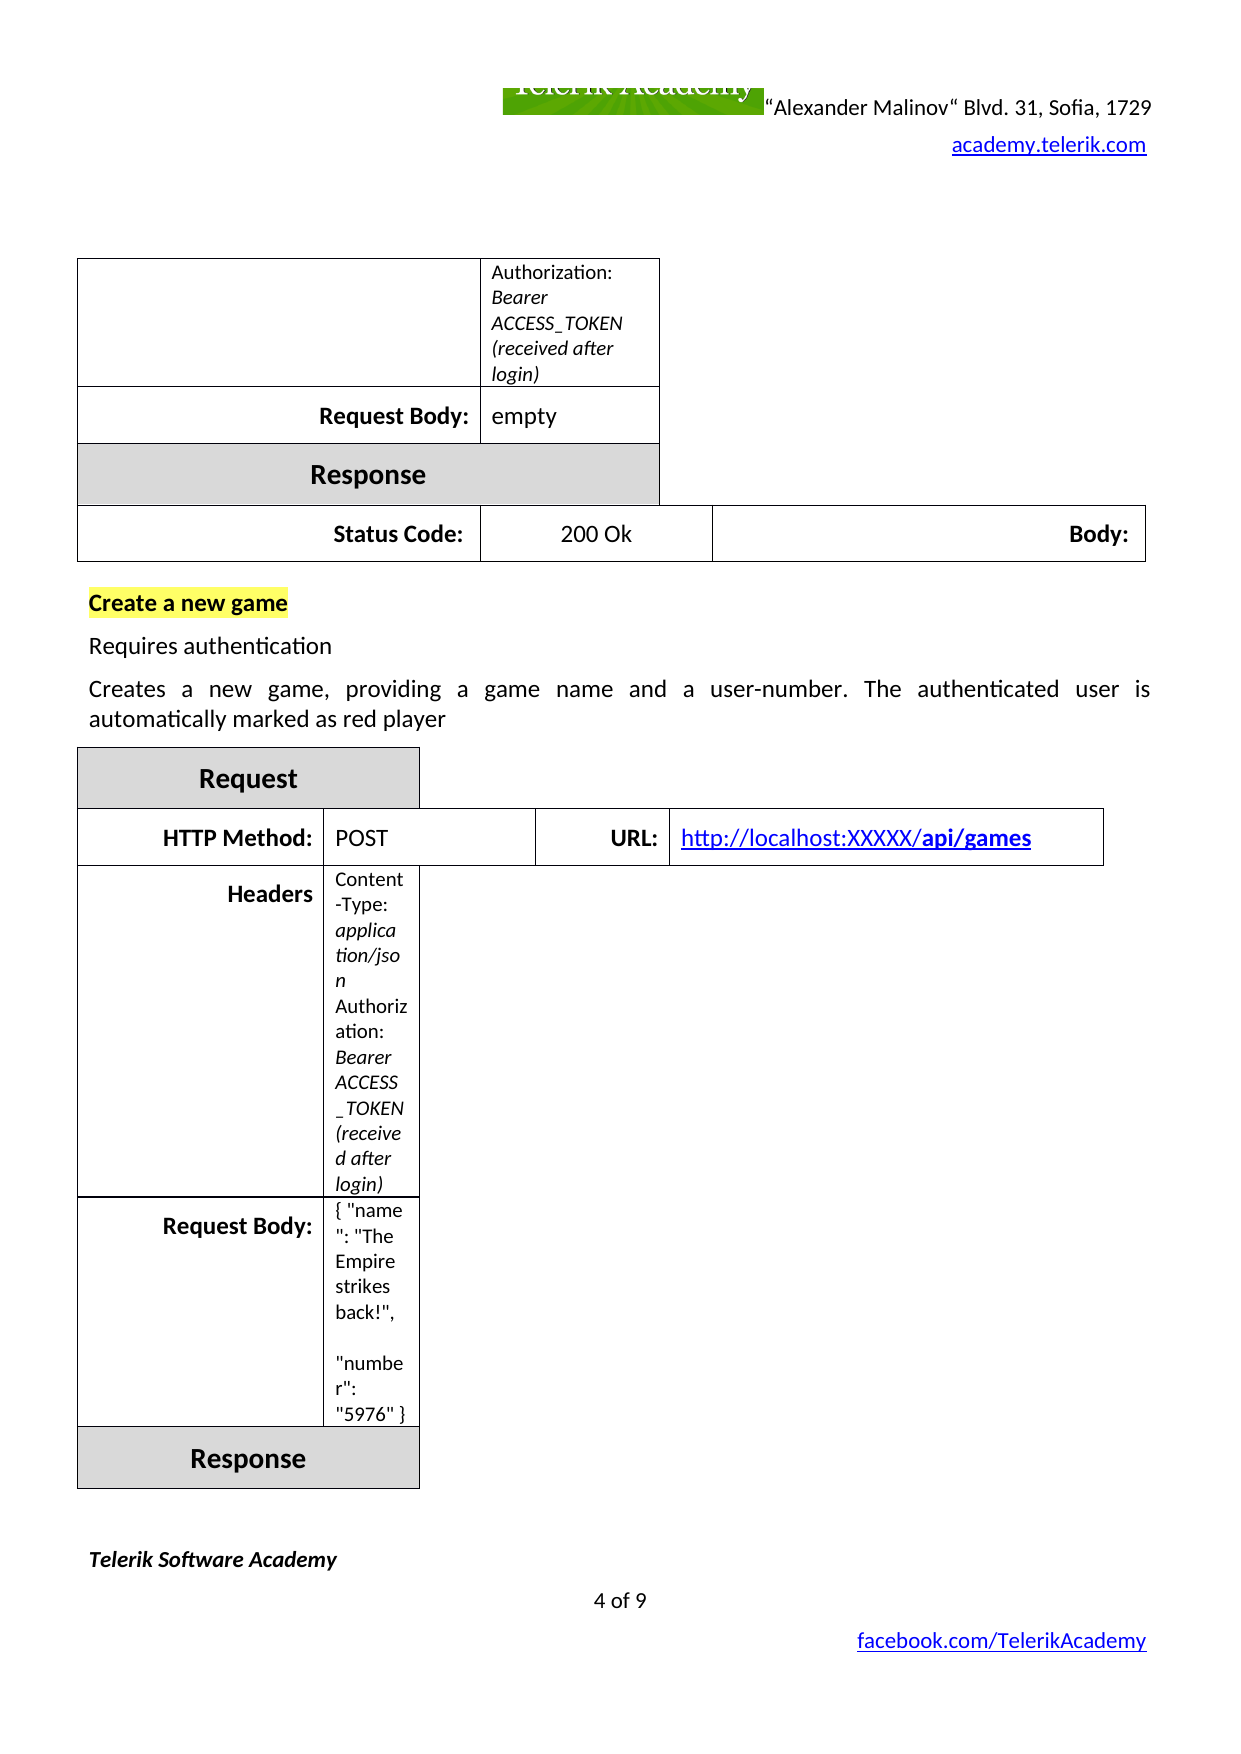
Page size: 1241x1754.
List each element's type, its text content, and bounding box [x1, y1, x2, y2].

table_cell Authorization: Bearer ACCESS_TOKEN (received after login) [481, 259, 659, 386]
table_cell Headers [78, 866, 323, 1196]
table_cell POST [324, 809, 535, 865]
table_cell Response [78, 1427, 419, 1488]
table_cell [78, 259, 480, 386]
table_cell Response [78, 444, 659, 504]
picture [502, 88, 764, 115]
text Requires authentication [89, 630, 1152, 661]
table_cell 200 Ok [481, 506, 712, 561]
table_cell Body: [713, 506, 1145, 561]
table_cell Status Code: [78, 506, 480, 561]
table_cell Request Body: [78, 1198, 323, 1426]
table_cell Request Body: [78, 387, 480, 443]
table_header Request [78, 748, 419, 808]
table_cell empty [481, 387, 659, 443]
table_cell Content-Type: application/json Authorization: Bearer ACCESS_TOKEN (received after login) [324, 866, 419, 1196]
table_cell URL: [536, 809, 669, 865]
table_cell http://localhost:XXXXX/api/games [670, 809, 1103, 865]
table_cell { "name": "The Empire strikes back!", "number": "5976" } [324, 1198, 419, 1426]
text Creates a new game, providing a game name and a user-number. The authenticated user is automatically marked as red player [89, 673, 1152, 734]
table_cell HTTP Method: [78, 809, 323, 865]
subtitle Create a new game [89, 587, 1152, 618]
